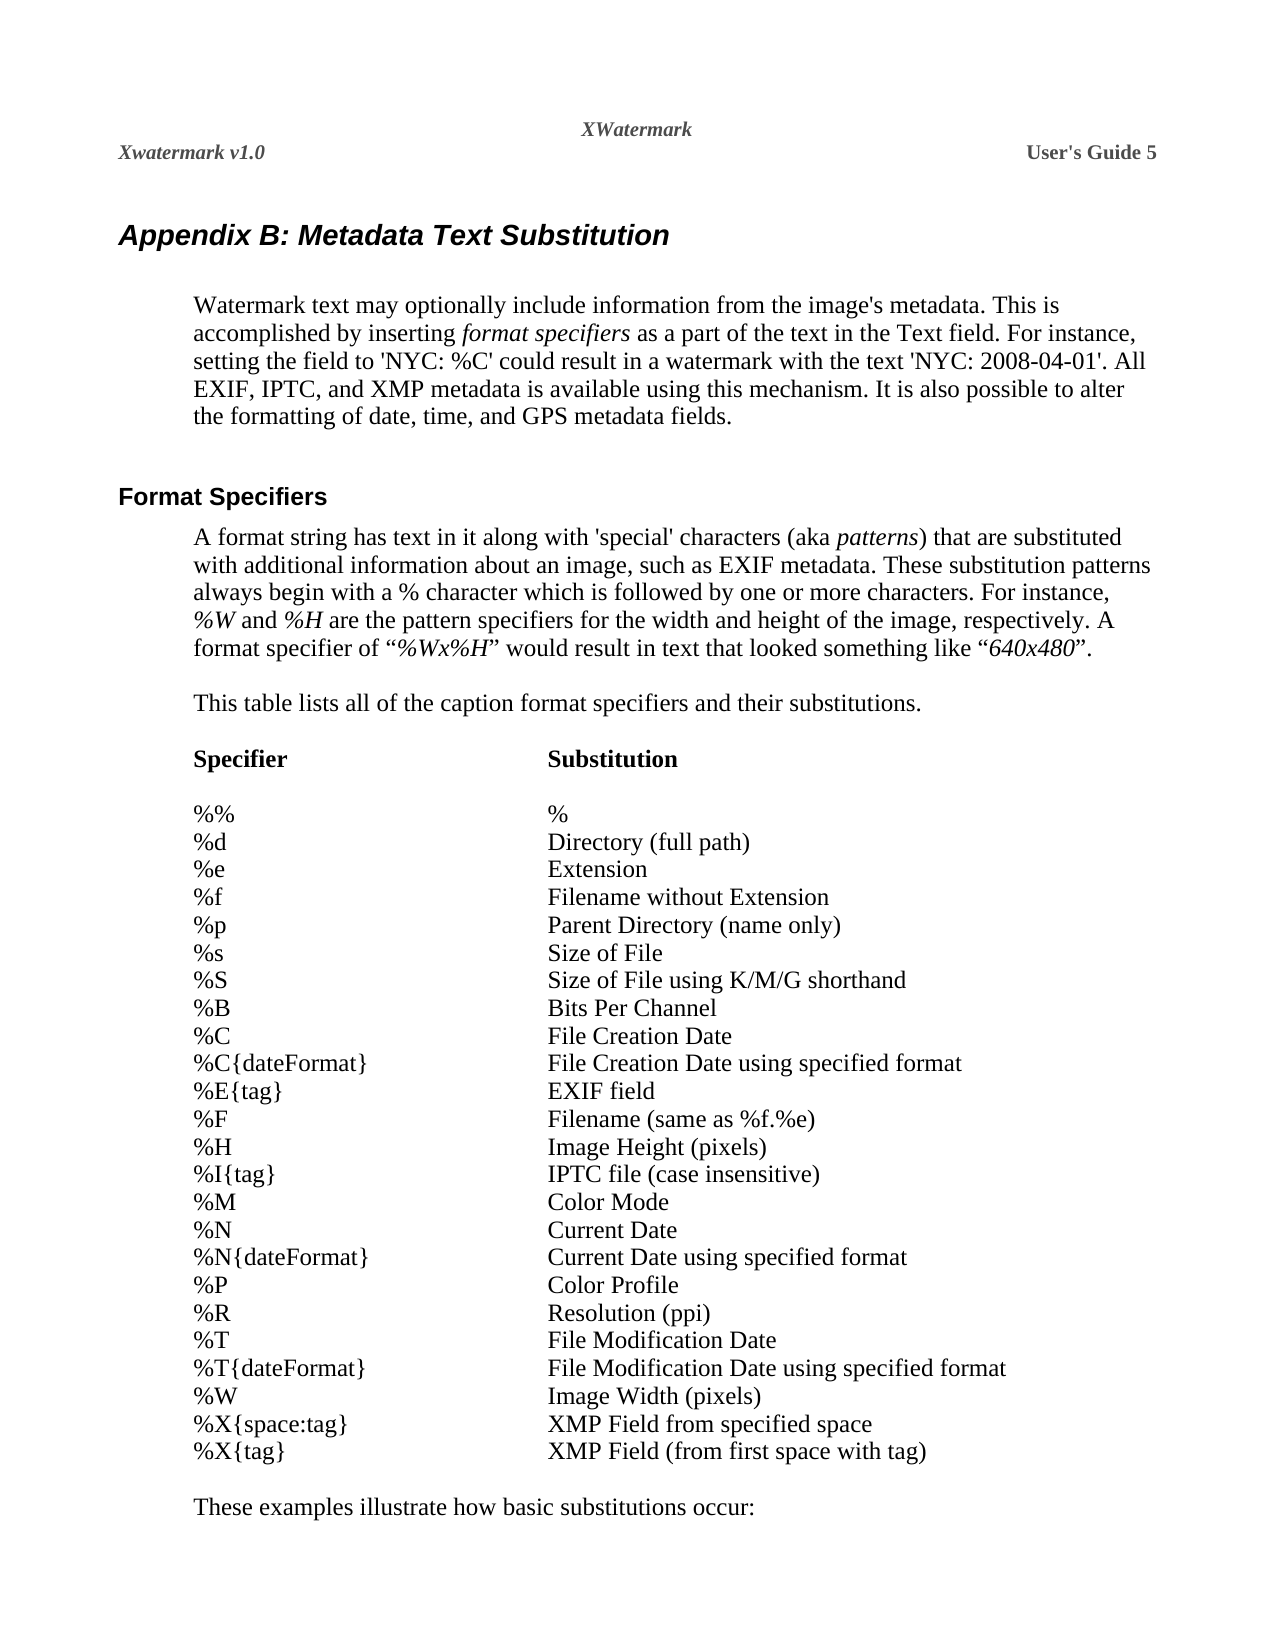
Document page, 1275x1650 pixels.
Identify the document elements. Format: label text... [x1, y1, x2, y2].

text %I{tag} IPTC file (case insensitive) [193, 1160, 1157, 1188]
text %X{tag} XMP Field (from first space with tag) [193, 1437, 1157, 1465]
text %T File Modification Date [193, 1327, 1157, 1354]
text %X{space:tag} XMP Field from specified space [193, 1410, 1157, 1437]
text %M Color Mode [193, 1188, 1157, 1216]
text Watermark text may optionally include information from the image's metadata. This is accomplished by inserting format specifiers as a part of the text in the Text field. For instance, setting the field to 'NYC: %C' could result in a watermark with the text 'NYC: 2008-04-01'. All EXIF, IPTC, and XMP metadata is available using this mechanism. It is also possible to alter the formatting of date, time, and GPS metadata fields. [193, 292, 1157, 430]
text This table lists all of the caption format specifiers and their substitutions. [193, 689, 1157, 717]
text %E{tag} EXIF field [193, 1077, 1157, 1105]
text %H Image Height (pixels) [193, 1133, 1157, 1160]
text %P Color Profile [193, 1271, 1157, 1299]
text %W Image Width (pixels) [193, 1382, 1157, 1410]
text %p Parent Directory (name only) [193, 911, 1157, 939]
subtitle Appendix B: Metadata Text Substitution [118, 219, 1157, 251]
text %% % [193, 800, 1157, 828]
text %S Size of File using K/M/G shorthand [193, 966, 1157, 994]
text %N Current Date [193, 1216, 1157, 1243]
text %C{dateFormat} File Creation Date using specified format [193, 1049, 1157, 1077]
text %R Resolution (ppi) [193, 1299, 1157, 1327]
text %F Filename (same as %f.%e) [193, 1105, 1157, 1133]
text %e Extension [193, 856, 1157, 883]
text %d Directory (full path) [193, 828, 1157, 856]
subtitle Format Specifiers [118, 483, 1157, 511]
text %B Bits Per Channel [193, 994, 1157, 1022]
text %N{dateFormat} Current Date using specified format [193, 1243, 1157, 1271]
text %T{dateFormat} File Modification Date using specified format [193, 1354, 1157, 1382]
text %s Size of File [193, 939, 1157, 966]
text A format string has text in it along with 'special' characters (aka patterns) that are substituted with additional information about an image, such as EXIF metadata. These substitution patterns always begin with a % character which is followed by one or more characters. For instance, %W and %H are the pattern specifiers for the width and height of the image, respectively. A format specifier of “%Wx%H” would result in text that looked something like “640x480”. [193, 523, 1157, 662]
text %f Filename without Extension [193, 883, 1157, 911]
text These examples illustrate how basic substitutions occur: [193, 1493, 1157, 1521]
text %C File Creation Date [193, 1022, 1157, 1049]
text Specifier Substitution [193, 745, 1157, 772]
